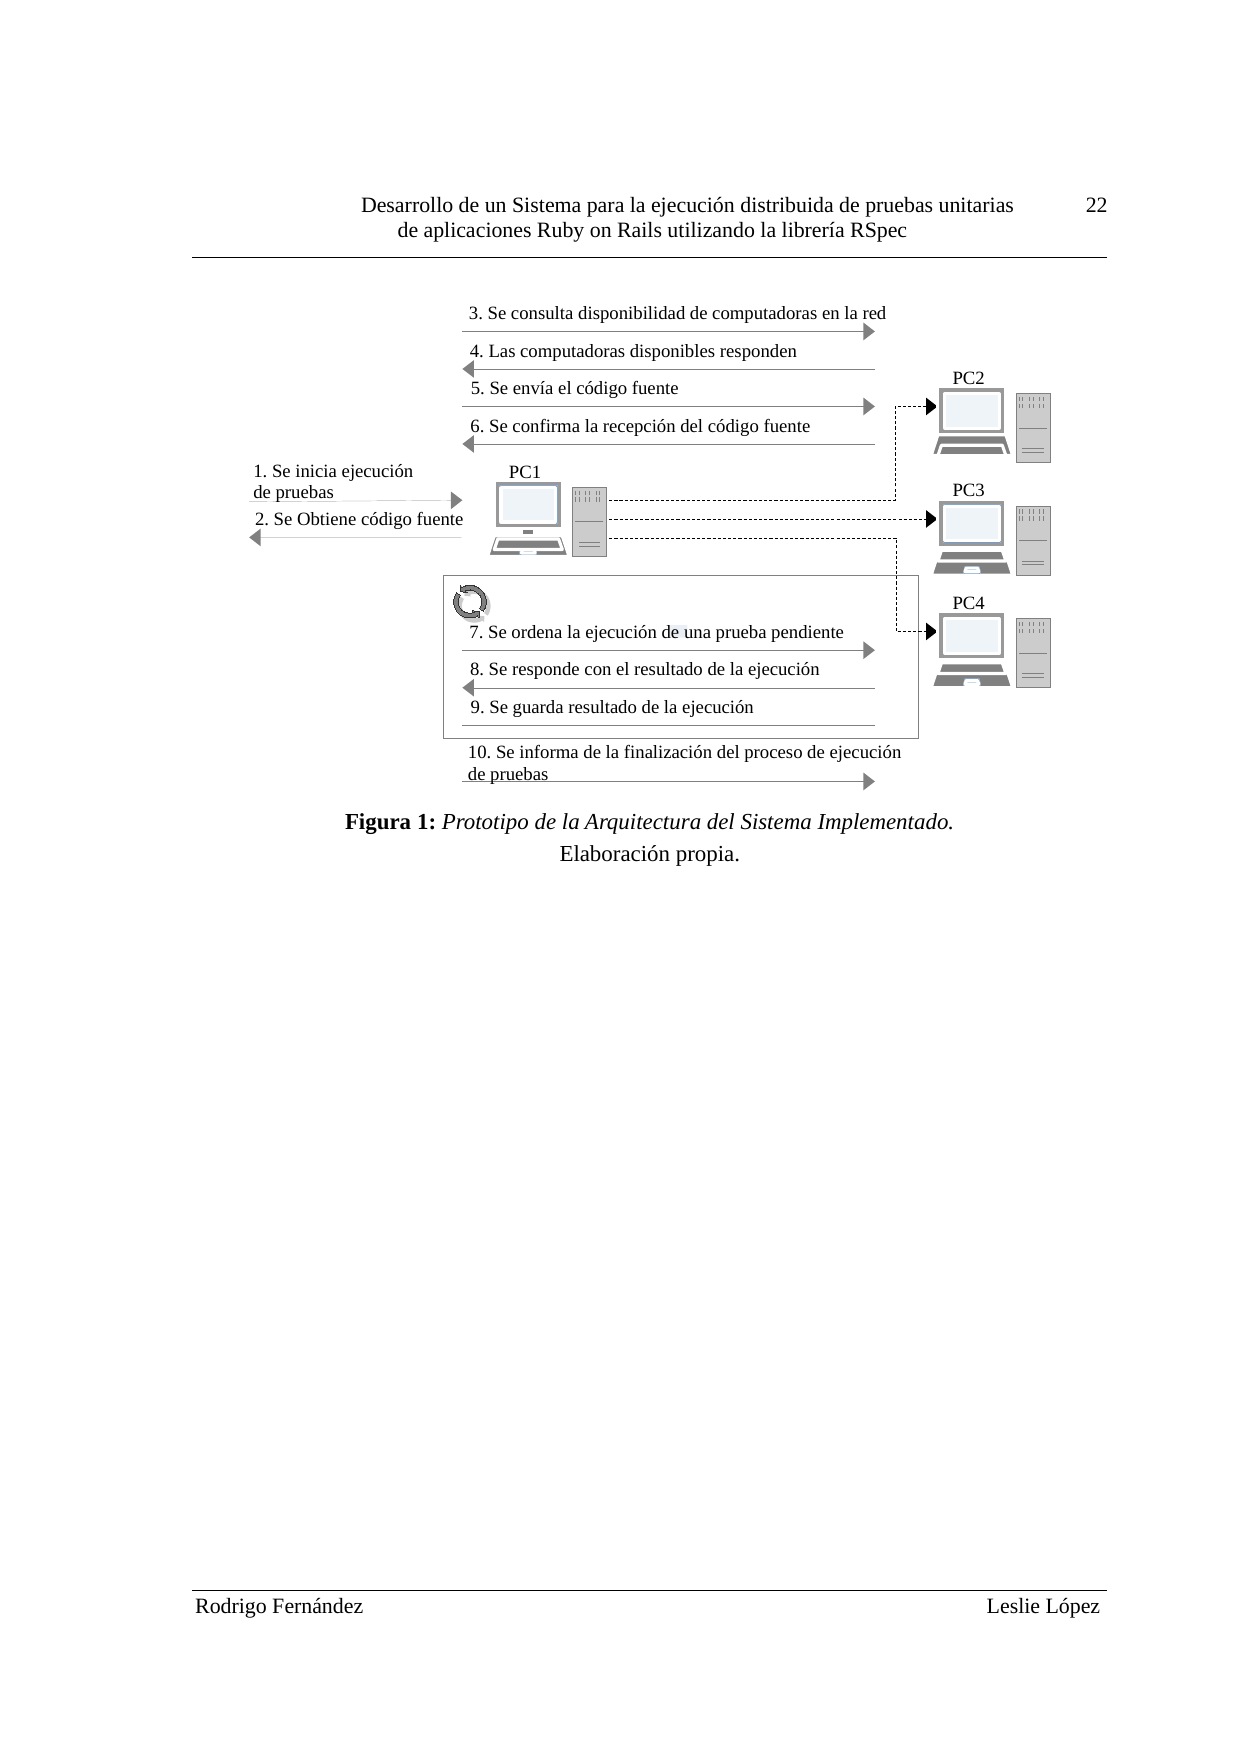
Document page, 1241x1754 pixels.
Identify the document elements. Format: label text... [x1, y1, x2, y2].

text Figura 1: Prototipo de la Arquitectura del Sistema Implementado. [210, 808, 1089, 834]
text Elaboración propia. [210, 840, 1089, 867]
